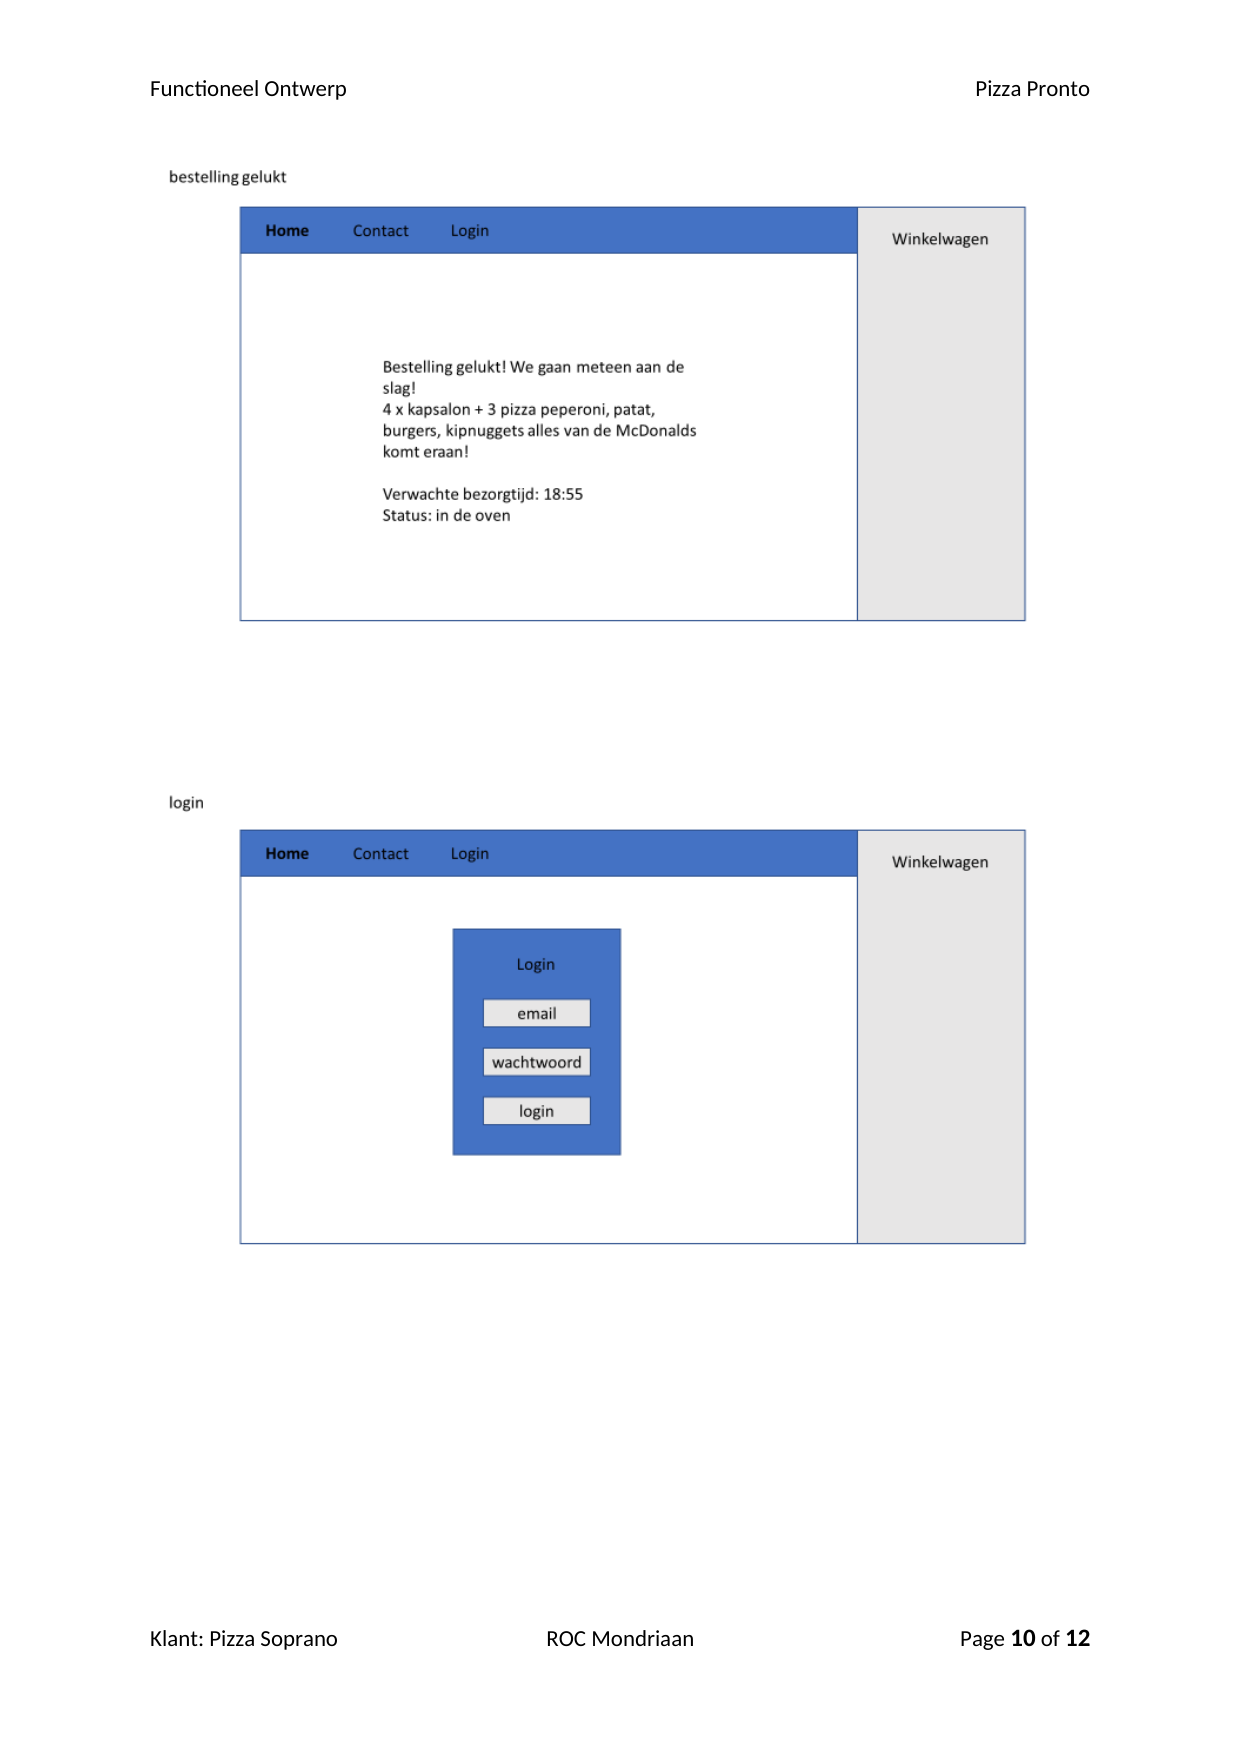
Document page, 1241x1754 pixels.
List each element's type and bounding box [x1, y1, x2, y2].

picture [150, 772, 1091, 1302]
picture [150, 150, 1091, 679]
